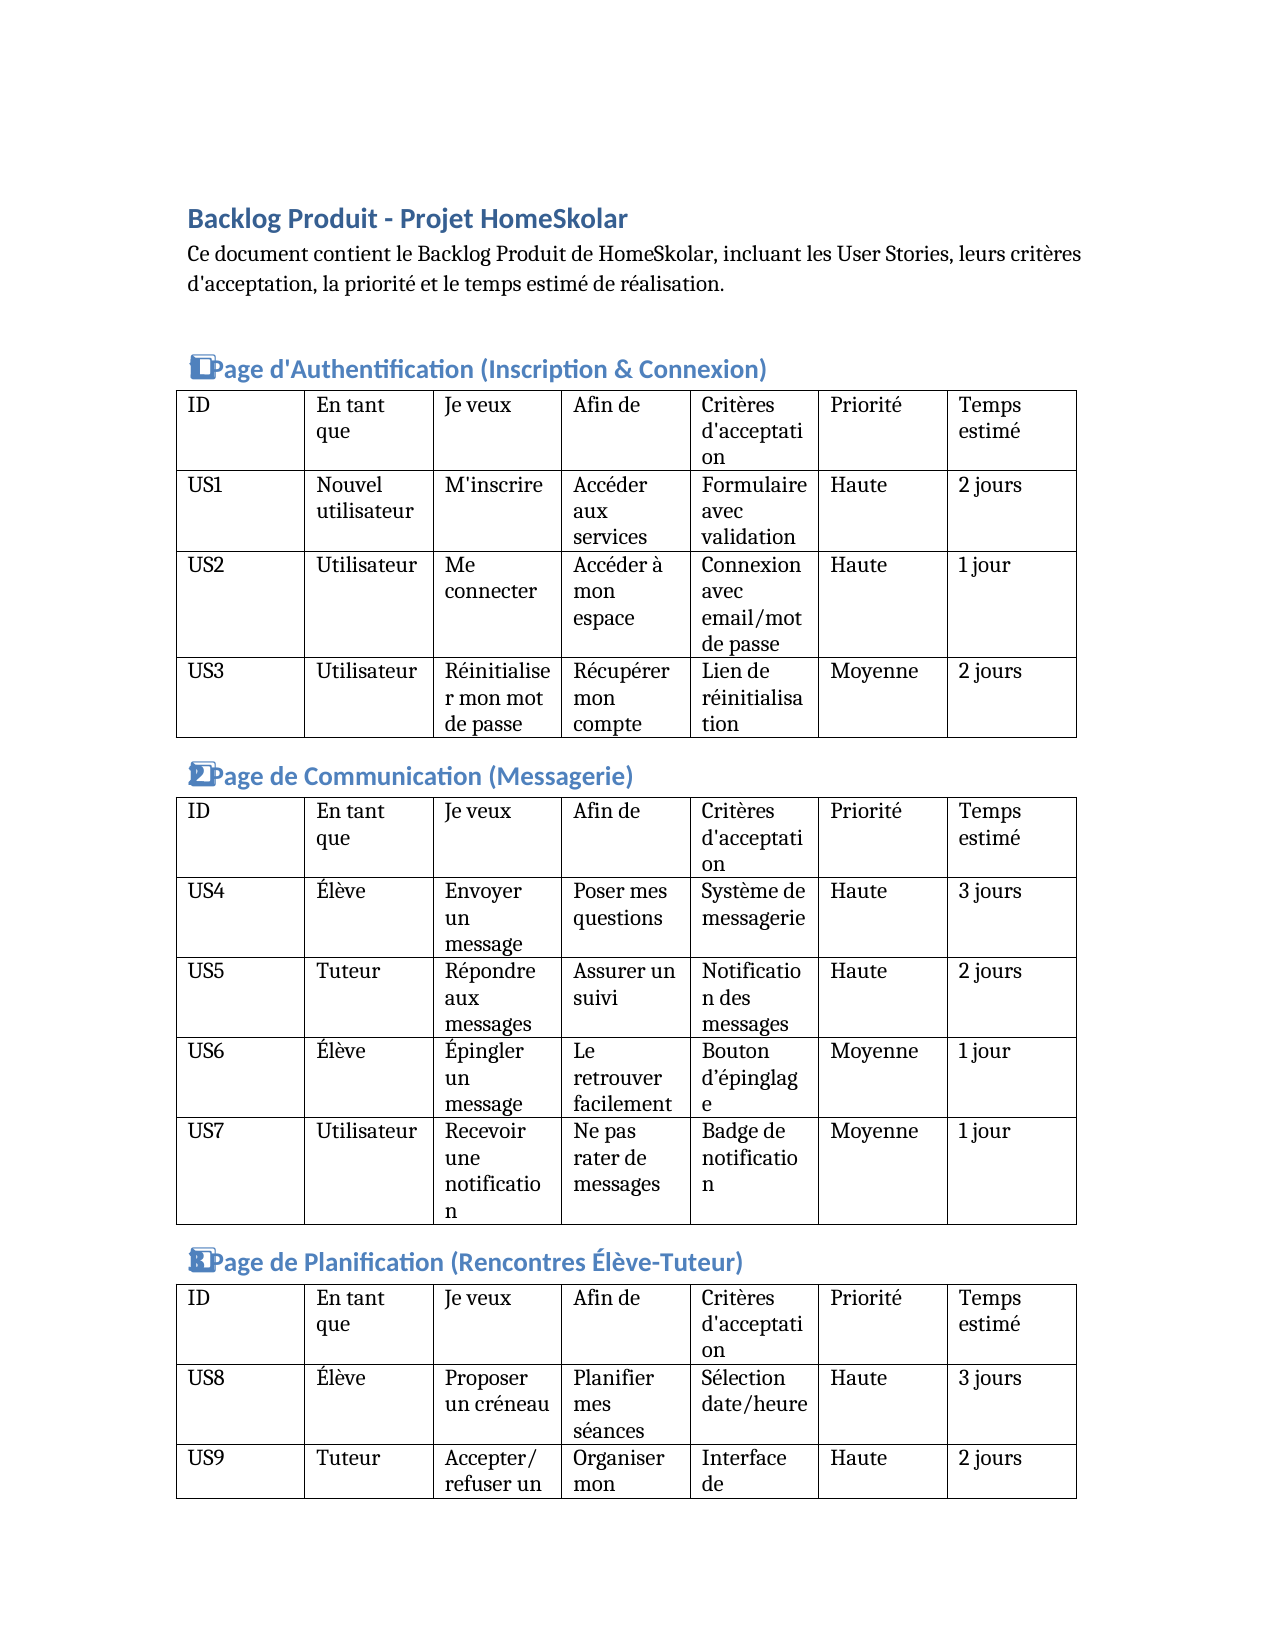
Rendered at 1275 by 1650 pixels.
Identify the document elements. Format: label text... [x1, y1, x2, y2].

subtitle 2️⃣ Page de Communication (Messagerie) [187, 759, 1087, 792]
table_cell Utilisateur [305, 552, 433, 657]
table_cell Envoyer un message [434, 878, 561, 957]
table_cell Élève [305, 878, 433, 957]
table_header Temps estimé [948, 798, 1076, 877]
table_header Je veux [434, 1285, 561, 1364]
table_header Temps estimé [948, 1285, 1076, 1364]
table_cell 3 jours [948, 878, 1076, 957]
table_cell US7 [177, 1118, 304, 1224]
table_header Critères d'acceptation [691, 1285, 818, 1364]
table_cell US4 [177, 878, 304, 957]
table_header ID [177, 1285, 304, 1364]
table_cell 1 jour [948, 1038, 1076, 1117]
subtitle 3️⃣ Page de Planification (Rencontres Élève-Tuteur) [187, 1246, 1087, 1279]
table_cell Système de messagerie [691, 878, 818, 957]
table_cell Connexion avec email/mot de passe [691, 552, 818, 657]
table_header Je veux [434, 798, 561, 877]
text Ce document contient le Backlog Produit de HomeSkolar, incluant les User Stories, leurs critères d'acceptation, la priorité et le temps estimé de réalisation. [187, 241, 1087, 328]
table_cell Accéder aux services [562, 471, 690, 551]
table_header ID [177, 798, 304, 877]
table_cell 2 jours [948, 471, 1076, 551]
table_cell 3 jours [948, 1365, 1076, 1444]
table_cell Nouvel utilisateur [305, 471, 433, 551]
table_cell Accéder à mon espace [562, 552, 690, 657]
table_cell 2 jours [948, 958, 1076, 1037]
table_cell Planifier mes séances [562, 1365, 690, 1444]
table_cell Notification des messages [691, 958, 818, 1037]
table_cell 1 jour [948, 552, 1076, 657]
table_header Afin de [562, 798, 690, 877]
table_cell Ne pas rater de messages [562, 1118, 690, 1224]
table_header Temps estimé [948, 391, 1076, 470]
table_header Critères d'acceptation [691, 798, 818, 877]
table_cell Récupérer mon compte [562, 658, 690, 737]
table_cell Lien de réinitialisation [691, 658, 818, 737]
table_header Critères d'acceptation [691, 391, 818, 470]
table_cell Tuteur [305, 1445, 433, 1497]
table_header Priorité [819, 798, 947, 877]
table_cell Badge de notification [691, 1118, 818, 1224]
table_header En tant que [305, 391, 433, 470]
table_cell Proposer un créneau [434, 1365, 561, 1444]
table_cell Utilisateur [305, 1118, 433, 1224]
table_cell Répondre aux messages [434, 958, 561, 1037]
table_cell Haute [819, 958, 947, 1037]
table_header ID [177, 391, 304, 470]
table_cell Moyenne [819, 658, 947, 737]
table_cell Formulaire avec validation [691, 471, 818, 551]
table_cell Réinitialiser mon mot de passe [434, 658, 561, 737]
table_header Afin de [562, 1285, 690, 1364]
table_cell US9 [177, 1445, 304, 1497]
table_cell Bouton d’épinglage [691, 1038, 818, 1117]
table_cell Haute [819, 471, 947, 551]
table_cell Assurer un suivi [562, 958, 690, 1037]
table_cell Interface de [691, 1445, 818, 1497]
table_cell US6 [177, 1038, 304, 1117]
table_cell US3 [177, 658, 304, 737]
table_cell Haute [819, 552, 947, 657]
subtitle 1️⃣ Page d'Authentification (Inscription & Connexion) [187, 352, 1087, 385]
table_header En tant que [305, 798, 433, 877]
table_cell Poser mes questions [562, 878, 690, 957]
table_cell US1 [177, 471, 304, 551]
table_cell Épingler un message [434, 1038, 561, 1117]
table_cell Élève [305, 1365, 433, 1444]
table_cell US5 [177, 958, 304, 1037]
table_cell Moyenne [819, 1038, 947, 1117]
table_cell Accepter/refuser un [434, 1445, 561, 1497]
table_header Priorité [819, 1285, 947, 1364]
table_header Afin de [562, 391, 690, 470]
table_cell Organiser mon [562, 1445, 690, 1497]
table_cell Tuteur [305, 958, 433, 1037]
table_cell Haute [819, 1445, 947, 1497]
table_cell 2 jours [948, 1445, 1076, 1497]
table_cell 2 jours [948, 658, 1076, 737]
table_cell Moyenne [819, 1118, 947, 1224]
table_cell US8 [177, 1365, 304, 1444]
table_cell Utilisateur [305, 658, 433, 737]
table_cell US2 [177, 552, 304, 657]
table_cell 1 jour [948, 1118, 1076, 1224]
table_cell Me connecter [434, 552, 561, 657]
subtitle Backlog Produit - Projet HomeSkolar [187, 200, 1087, 236]
table_header Priorité [819, 391, 947, 470]
table_cell Haute [819, 878, 947, 957]
table_cell Recevoir une notification [434, 1118, 561, 1224]
table_cell Sélection date/heure [691, 1365, 818, 1444]
table_cell Le retrouver facilement [562, 1038, 690, 1117]
table_cell Élève [305, 1038, 433, 1117]
table_cell M'inscrire [434, 471, 561, 551]
table_header Je veux [434, 391, 561, 470]
table_header En tant que [305, 1285, 433, 1364]
table_cell Haute [819, 1365, 947, 1444]
